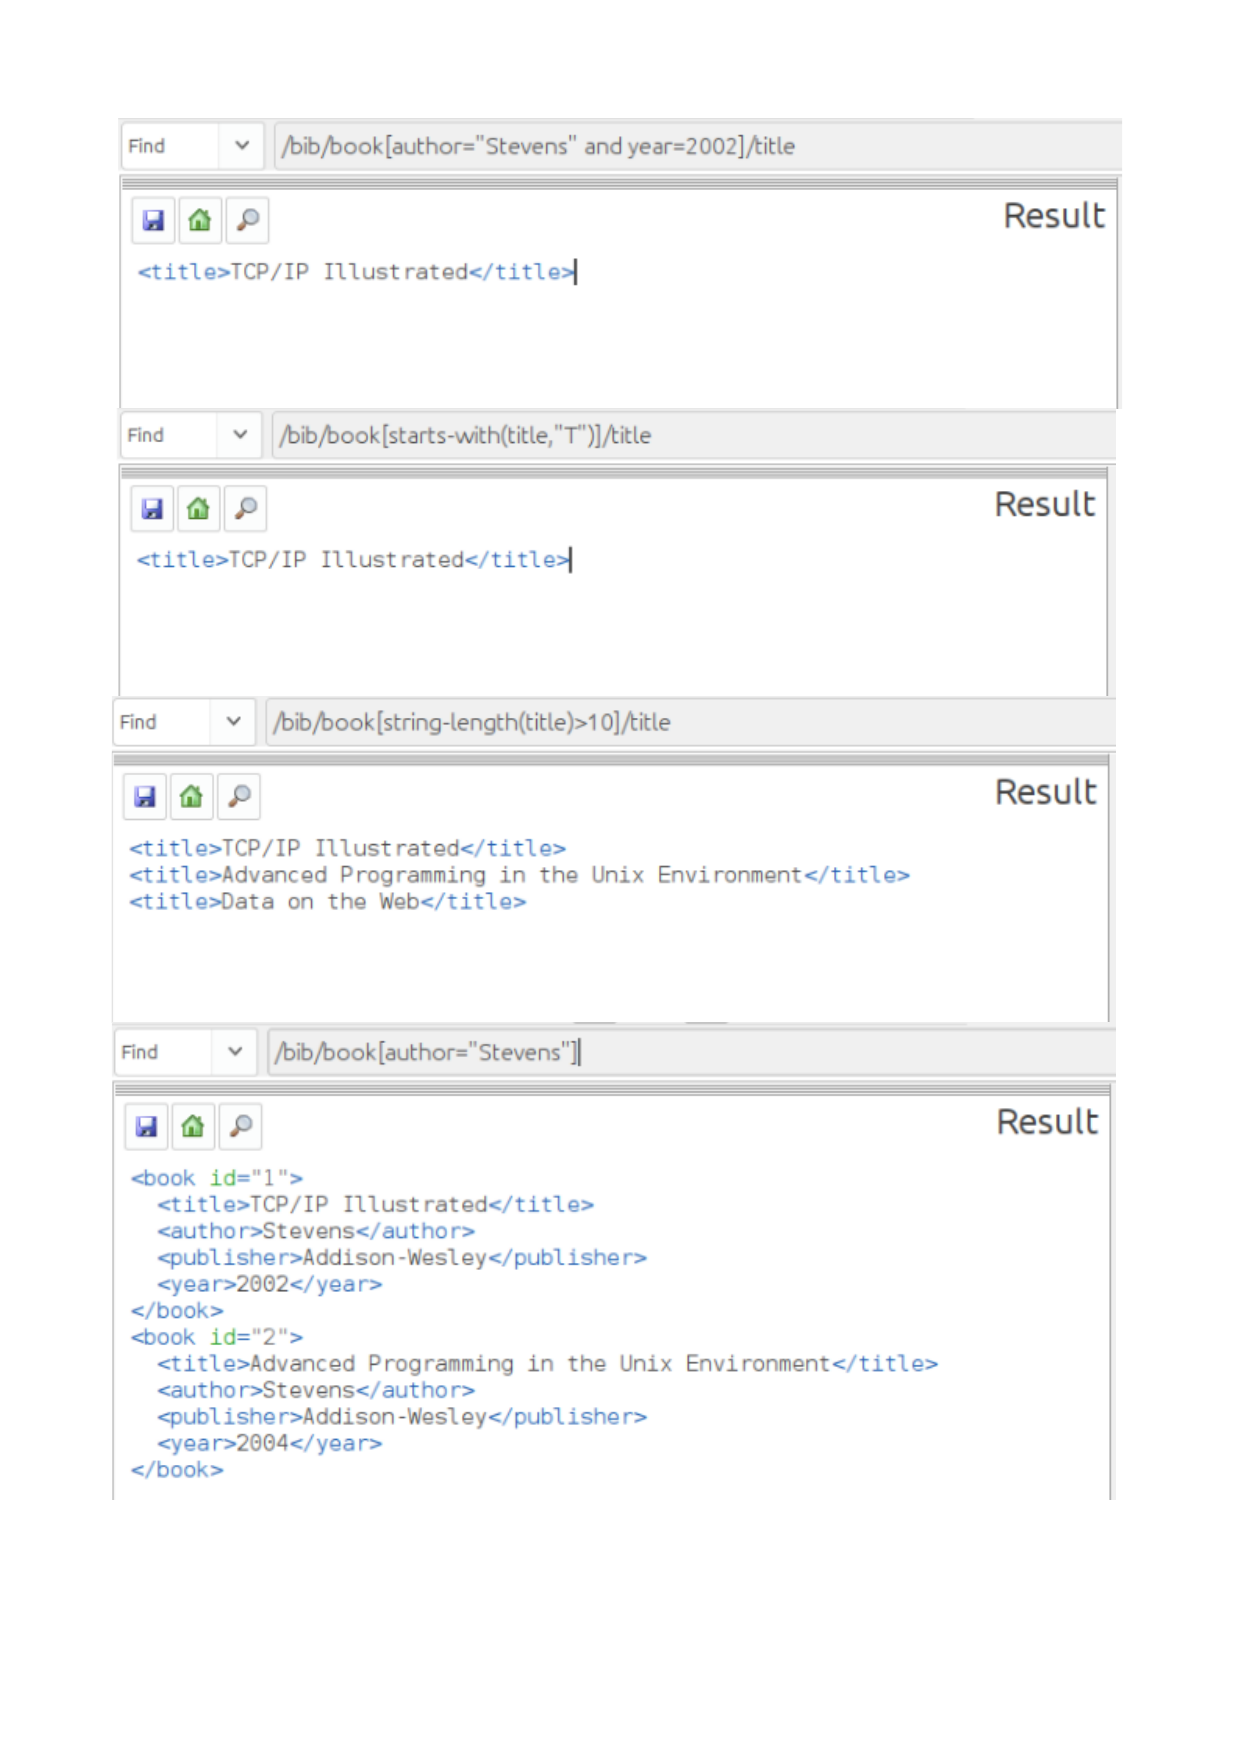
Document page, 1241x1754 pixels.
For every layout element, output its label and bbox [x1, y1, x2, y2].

picture [111, 118, 1123, 1500]
